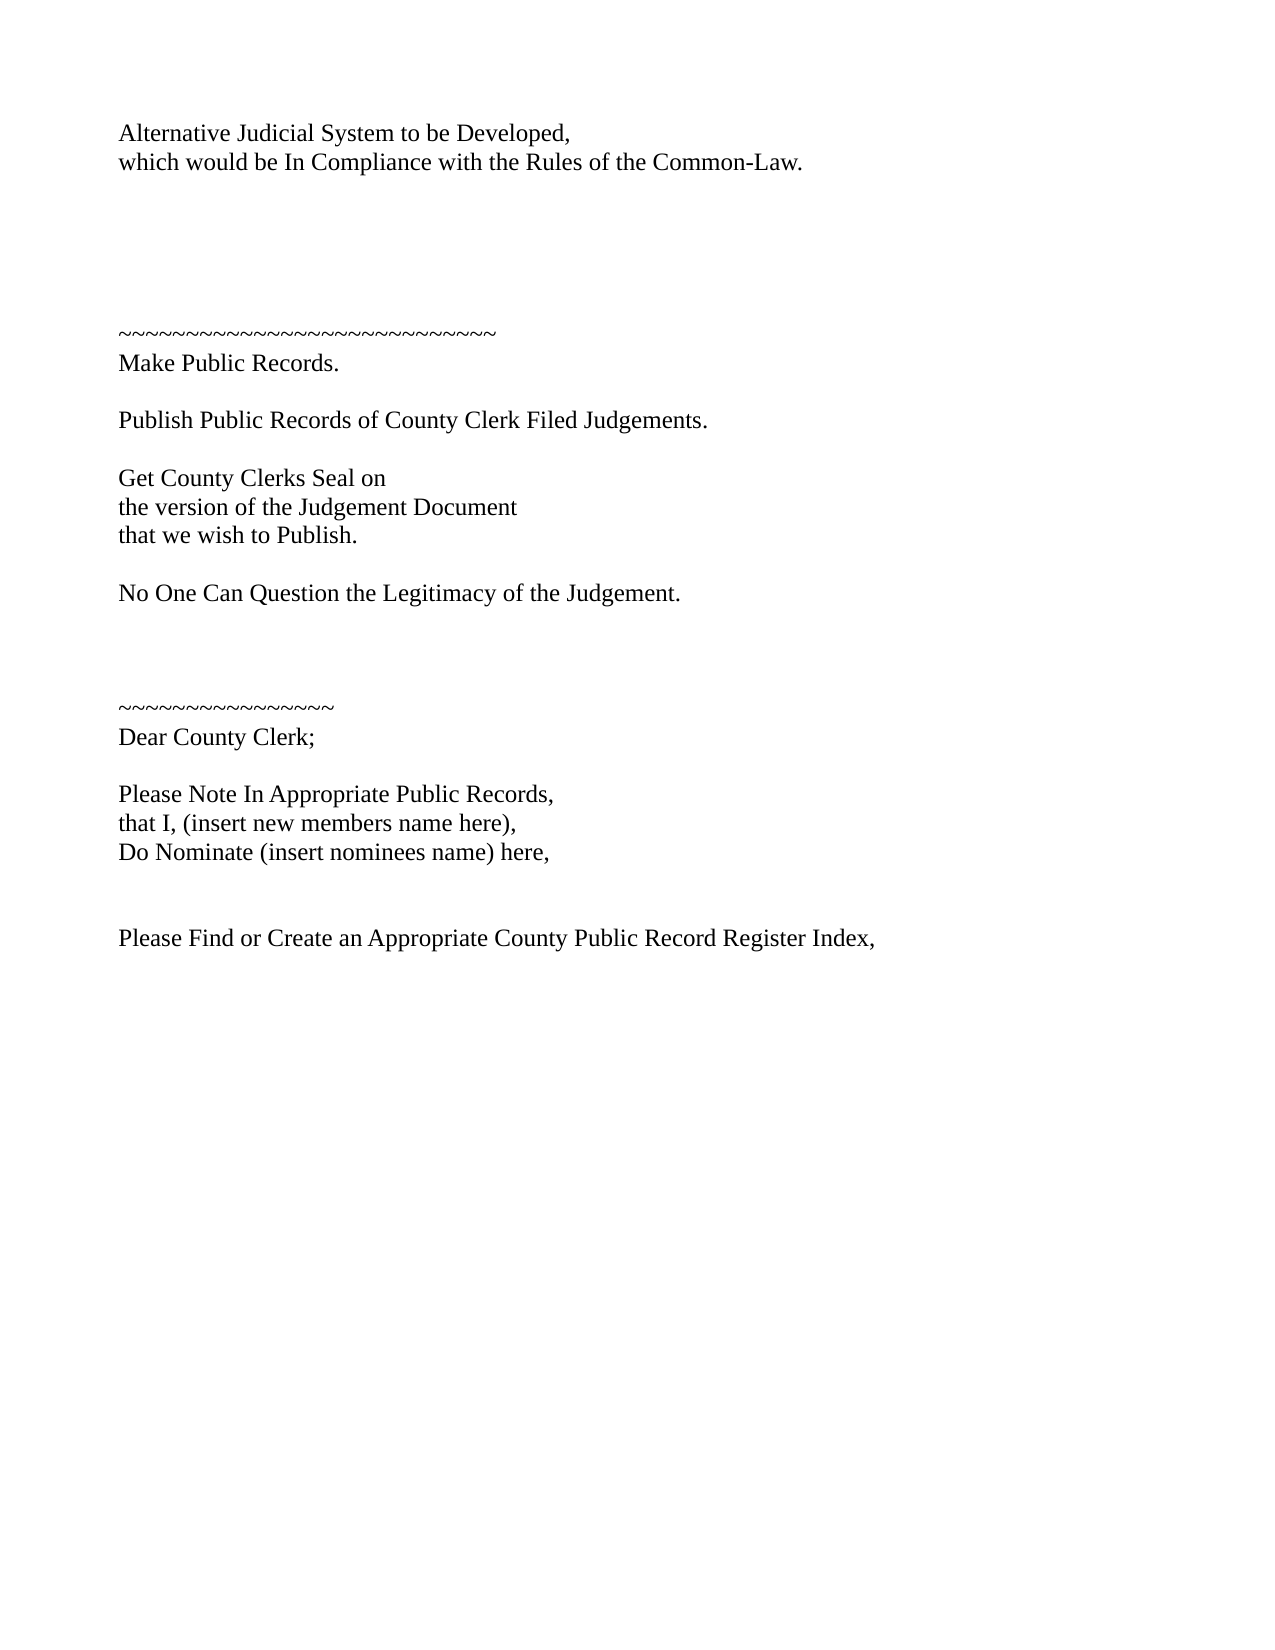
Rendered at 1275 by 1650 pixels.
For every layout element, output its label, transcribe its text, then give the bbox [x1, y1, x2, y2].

text that I, (insert new members name here), Do Nominate (insert nominees name) here, [118, 808, 1157, 894]
text Please Note In Appropriate Public Records, [118, 779, 1157, 808]
text ~~~~~~~~~~~~~~~~ Dear County Clerk; [118, 664, 1157, 779]
text which would be In Compliance with the Rules of the Common-Law. [118, 147, 1157, 176]
text Make Public Records. Publish Public Records of County Clerk Filed Judgements. Get County Clerks Seal on the version of the Judgement Document that we wish to Publish. [118, 348, 1157, 549]
text Please Find or Create an Appropriate County Public Record Register Index, [118, 894, 1157, 1009]
text No One Can Question the Legitimacy of the Judgement. [118, 578, 1157, 664]
text ~~~~~~~~~~~~~~~~~~~~~~~~~~~~ [118, 319, 1157, 348]
text Alternative Judicial System to be Developed, [118, 118, 1157, 147]
